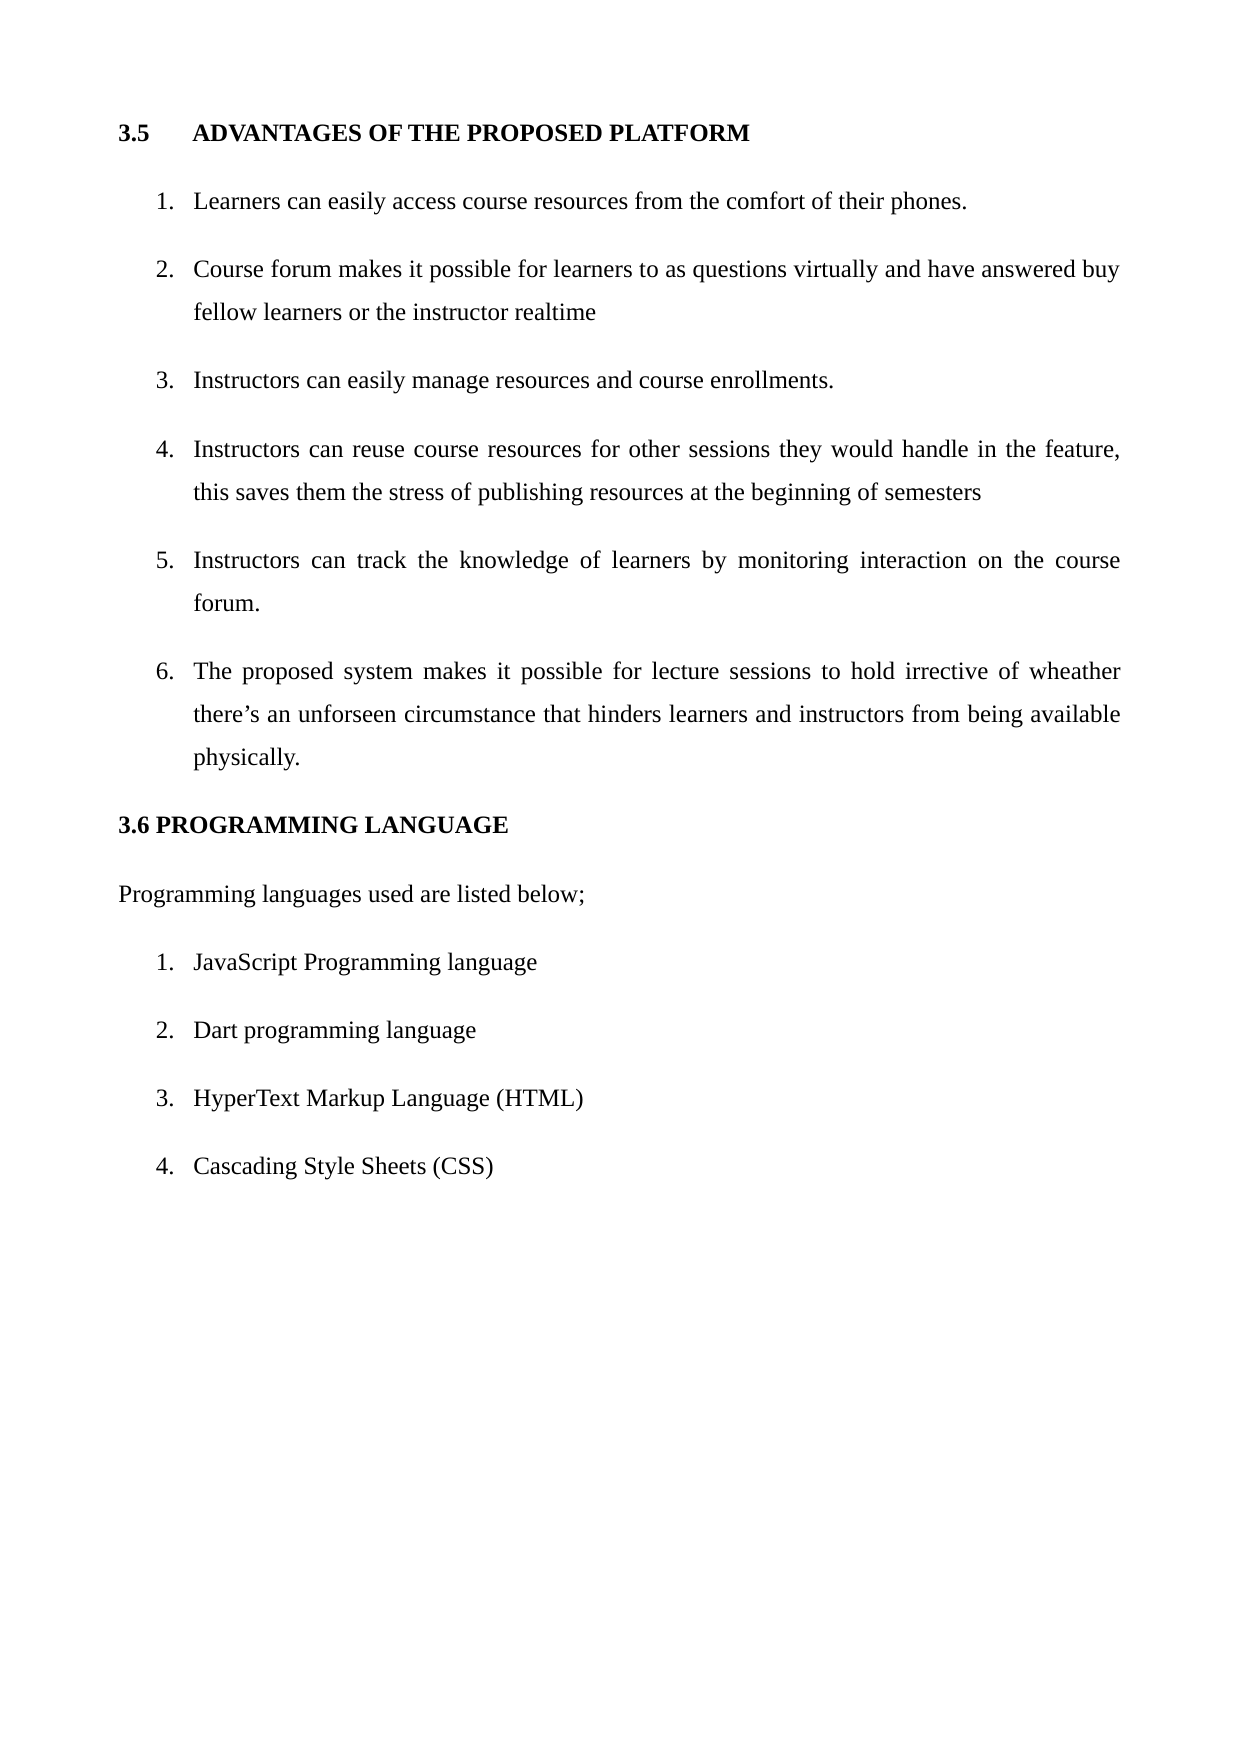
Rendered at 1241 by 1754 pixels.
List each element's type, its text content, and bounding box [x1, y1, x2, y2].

list The proposed system makes it possible for lecture sessions to hold irrective of wheather there’s an unforseen circumstance that hinders learners and instructors from being available physically. [156, 656, 1122, 771]
list Instructors can track the knowledge of learners by monitoring interaction on the course forum. [156, 545, 1122, 617]
text Programming languages used are listed below; [118, 879, 1122, 907]
list Dart programming language [156, 1015, 1122, 1044]
list JavaScript Programming language [156, 947, 1122, 976]
list Course forum makes it possible for learners to as questions virtually and have answered buy fellow learners or the instructor realtime [156, 254, 1122, 326]
list Cascading Style Sheets (CSS) [156, 1151, 1122, 1180]
text 3.6 PROGRAMMING LANGUAGE [118, 811, 1122, 839]
list HyperText Markup Language (HTML) [156, 1083, 1122, 1112]
list Instructors can reuse course resources for other sessions they would handle in the feature, this saves them the stress of publishing resources at the beginning of semesters [156, 434, 1122, 506]
list Instructors can easily manage resources and course enrollments. [156, 366, 1122, 394]
list Learners can easily access course resources from the comfort of their phones. [156, 186, 1122, 215]
text 3.5 ADVANTAGES OF THE PROPOSED PLATFORM [118, 118, 1122, 147]
